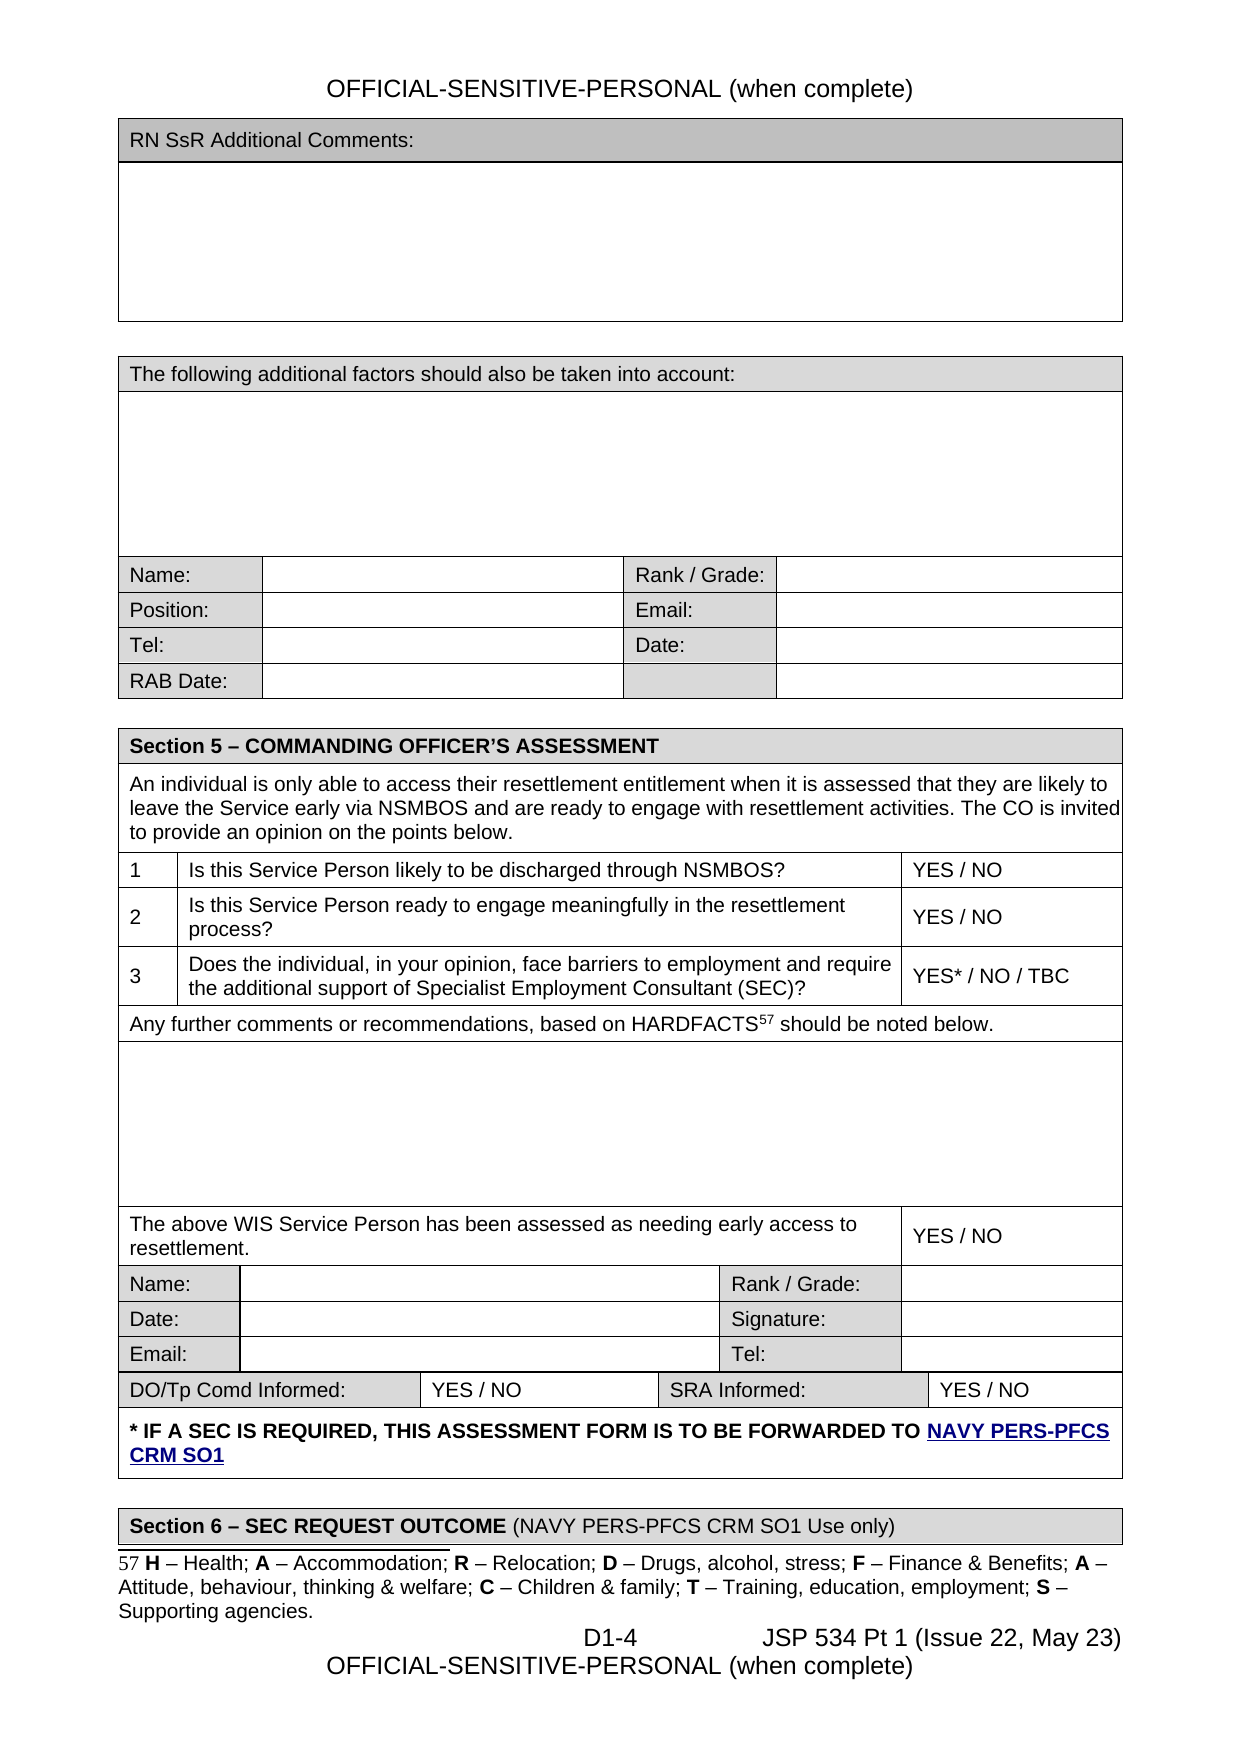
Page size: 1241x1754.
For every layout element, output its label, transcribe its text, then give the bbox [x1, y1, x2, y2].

table_cell Any further comments or recommendations, based on HARDFACTS should be noted below. [119, 1006, 1122, 1041]
table_cell [118, 699, 1122, 728]
table_cell Tel: [720, 1337, 901, 1371]
table_cell Position: [119, 593, 262, 627]
table_cell [902, 1266, 1122, 1301]
table_cell [902, 1302, 1122, 1336]
table_cell YES / NO [902, 888, 1122, 946]
table_cell * IF A SEC IS REQUIRED, THIS ASSESSMENT FORM IS TO BE FORWARDED TO NAVY PERS-PFCS CRM SO1 [119, 1408, 1122, 1478]
table_cell Section 5 – COMMANDING OFFICER’S ASSESSMENT [119, 729, 1122, 763]
table_cell [777, 593, 1122, 627]
table_cell Rank / Grade: [624, 557, 776, 592]
table_cell Signature: [720, 1302, 901, 1336]
table_cell [119, 1042, 1122, 1206]
table_cell An individual is only able to access their resettlement entitlement when it is assessed that they are likely to leave the Service early via NSMBOS and are ready to engage with resettlement activities. The CO is invited to provide an opinion on the points below. [119, 764, 1122, 852]
table_cell Does the individual, in your opinion, face barriers to employment and require the additional support of Specialist Employment Consultant (SEC)? [178, 947, 901, 1005]
table_cell [777, 557, 1122, 592]
table_cell [119, 163, 1122, 321]
table_cell Email: [119, 1337, 239, 1371]
table_cell Name: [119, 1266, 239, 1301]
table_cell [241, 1266, 719, 1301]
table_cell YES / NO [929, 1373, 1122, 1407]
table_header Section 6 – SEC REQUEST OUTCOME (NAVY PERS-PFCS CRM SO1 Use only) [119, 1509, 1122, 1543]
table_cell The above WIS Service Person has been assessed as needing early access to resettlement. [119, 1207, 901, 1265]
table_cell 3 [119, 947, 177, 1005]
table_cell 2 [119, 888, 177, 946]
table_cell YES* / NO / TBC [902, 947, 1122, 1005]
table_cell [241, 1302, 719, 1336]
table_cell Name: [119, 557, 262, 592]
table_cell RN SsR Additional Comments: [119, 119, 1122, 161]
table_cell 1 [119, 853, 177, 887]
table_cell Date: [119, 1302, 239, 1336]
table_cell [119, 392, 1122, 556]
table_cell [777, 664, 1122, 698]
table_cell Date: [624, 628, 776, 662]
table_cell YES / NO [421, 1373, 658, 1407]
table_cell YES / NO [902, 853, 1122, 887]
table_cell [263, 557, 623, 592]
table_cell Tel: [119, 628, 262, 662]
table_cell Email: [624, 593, 776, 627]
table_header The following additional factors should also be taken into account: [119, 357, 1122, 391]
table_cell [902, 1337, 1122, 1371]
table_cell SRA Informed: [659, 1373, 928, 1407]
table_cell Rank / Grade: [720, 1266, 901, 1301]
table_cell Is this Service Person likely to be discharged through NSMBOS? [178, 853, 901, 887]
table_cell DO/Tp Comd Informed: [119, 1373, 420, 1407]
table_cell [624, 664, 776, 698]
table_cell [241, 1337, 719, 1371]
table_cell [263, 628, 623, 662]
table_cell YES / NO [902, 1207, 1122, 1265]
table_cell Is this Service Person ready to engage meaningfully in the resettlement process? [178, 888, 901, 946]
table_cell [263, 593, 623, 627]
table_cell [263, 664, 623, 698]
table_cell RAB Date: [119, 664, 262, 698]
table_cell [777, 628, 1122, 662]
